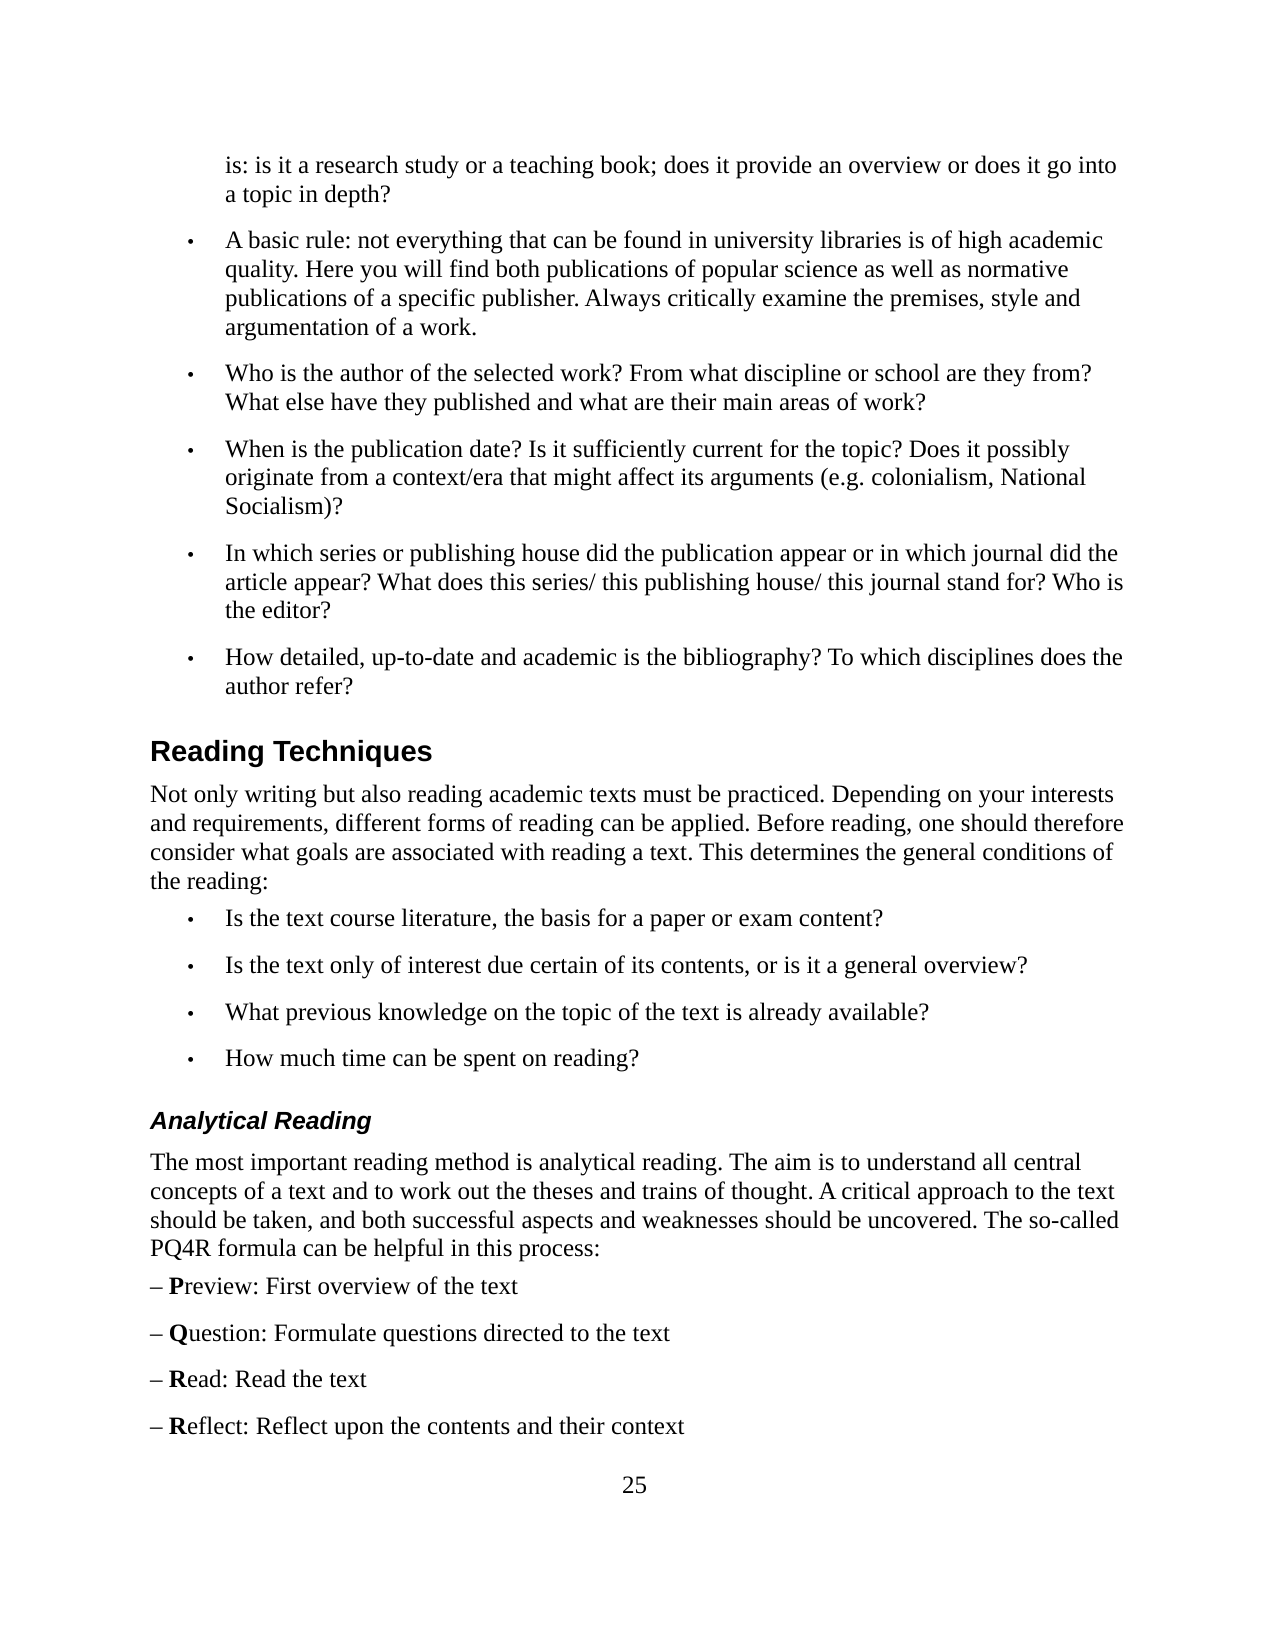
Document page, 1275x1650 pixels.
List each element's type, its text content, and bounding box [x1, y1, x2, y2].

list Is the text course literature, the basis for a paper or exam content? [187, 903, 1125, 932]
list How detailed, up-to-date and academic is the bibliography? To which disciplines does the author refer? [187, 642, 1125, 699]
list Who is the author of the selected work? From what discipline or school are they from? What else have they published and what are their main areas of work? [187, 358, 1125, 416]
text The most important reading method is analytical reading. The aim is to understand all central concepts of a text and to work out the theses and trains of thought. A critical approach to the text should be taken, and both successful aspects and weaknesses should be uncovered. The so-called PQ4R formula can be helpful in this process: [150, 1147, 1125, 1262]
text Not only writing but also reading academic texts must be practiced. Depending on your interests and requirements, different forms of reading can be applied. Before reading, one should therefore consider what goals are associated with reading a text. This determines the general conditions of the reading: [150, 779, 1125, 894]
list How much time can be spent on reading? [187, 1043, 1125, 1072]
list What previous knowledge on the topic of the text is already available? [187, 997, 1125, 1026]
subtitle Analytical Reading [150, 1106, 1125, 1135]
list When is the publication date? Is it sufficiently current for the topic? Does it possibly originate from a context/era that might affect its arguments (e.g. colonialism, National Socialism)? [187, 434, 1125, 520]
list Is the text only of interest due certain of its contents, or is it a general overview? [187, 950, 1125, 979]
text – Read: Read the text [150, 1364, 1125, 1393]
text – Question: Formulate questions directed to the text [150, 1318, 1125, 1347]
text – Reflect: Reflect upon the contents and their context [150, 1411, 1125, 1440]
list is: is it a research study or a teaching book; does it provide an overview or does it go into a topic in depth? [187, 150, 1125, 207]
text – Preview: First overview of the text [150, 1271, 1125, 1300]
list In which series or publishing house did the publication appear or in which journal did the article appear? What does this series/ this publishing house/ this journal stand for? Who is the editor? [187, 538, 1125, 624]
subtitle Reading Techniques [150, 733, 1125, 767]
list A basic rule: not everything that can be found in university libraries is of high academic quality. Here you will find both publications of popular science as well as normative publications of a specific publisher. Always critically examine the premises, style and argumentation of a work. [187, 225, 1125, 340]
